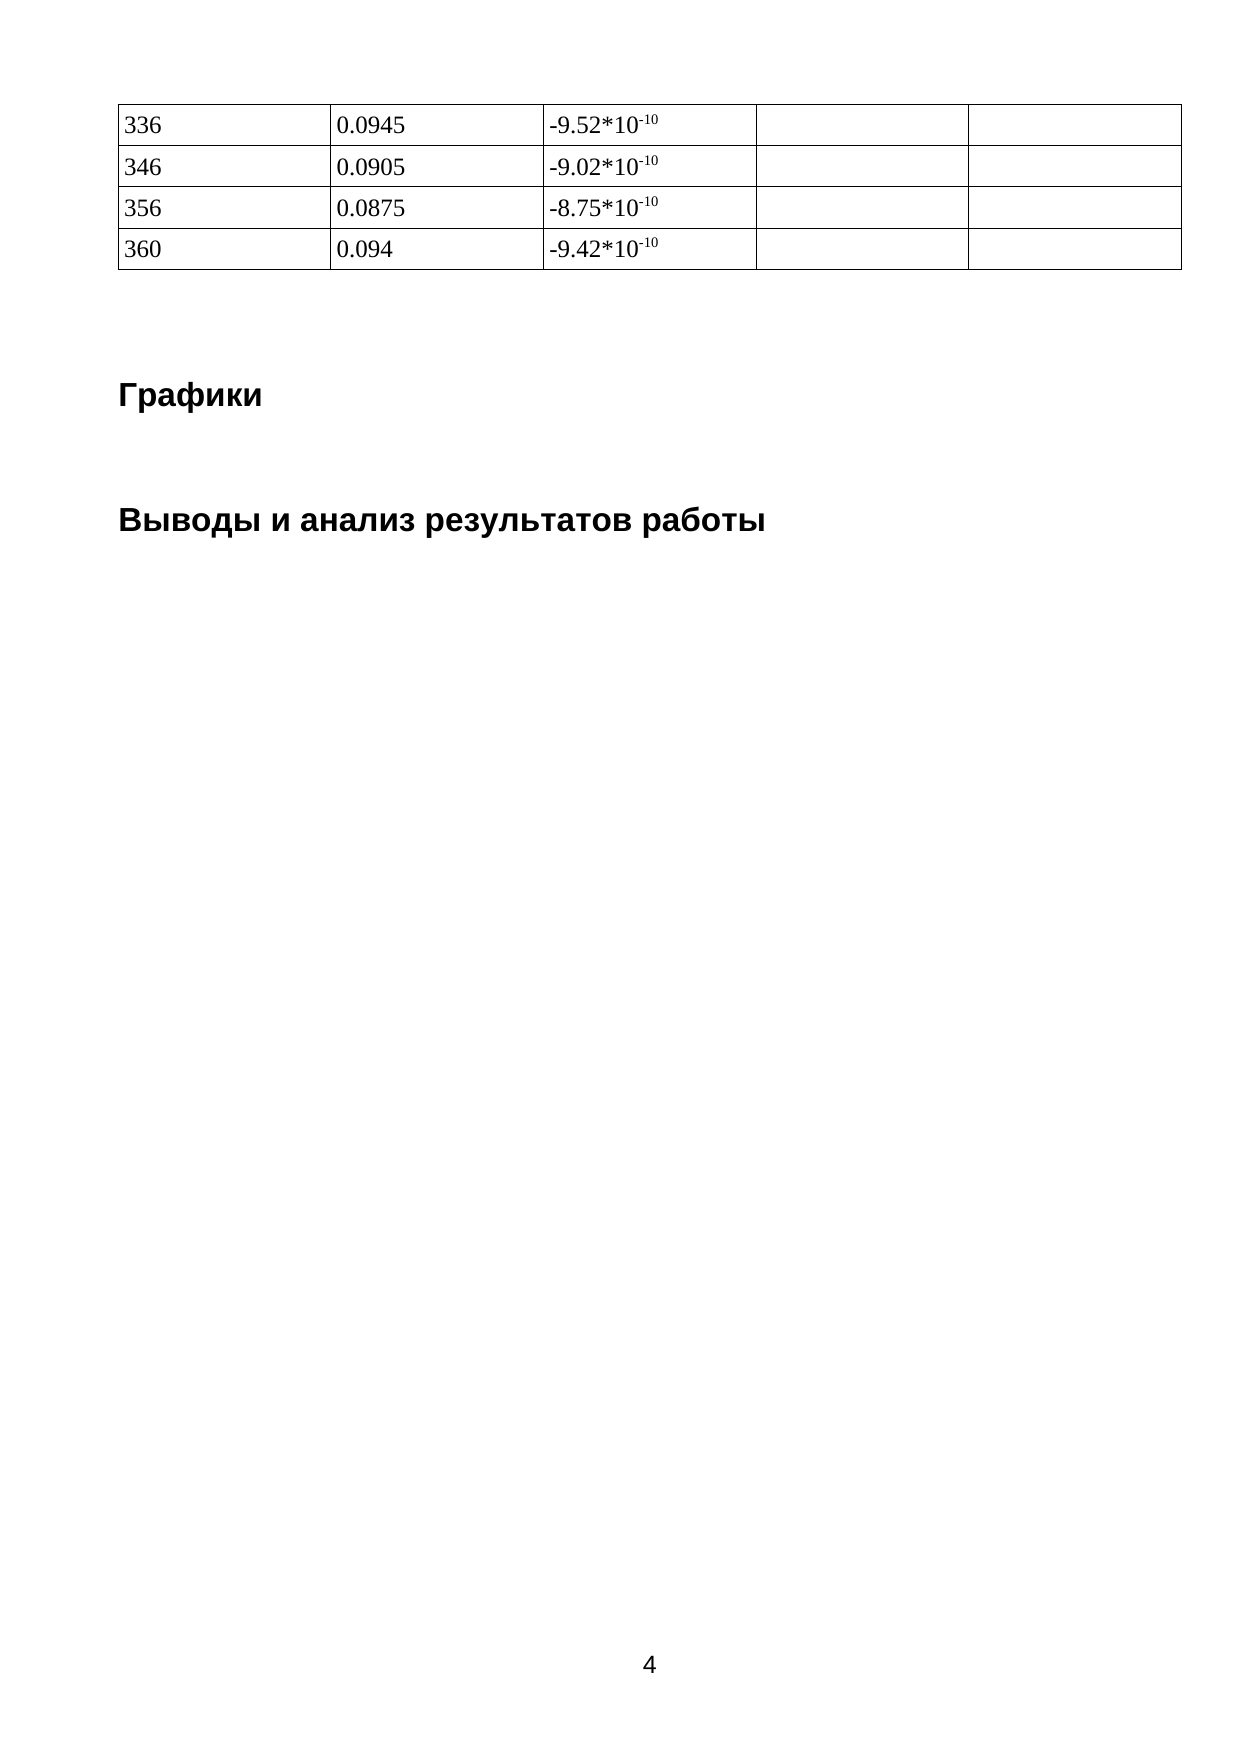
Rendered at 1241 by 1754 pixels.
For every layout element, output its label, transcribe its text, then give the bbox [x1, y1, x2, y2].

table_cell [969, 105, 1181, 145]
table_cell -9.42*10-10 [544, 229, 756, 269]
table_cell 0.0875 [331, 187, 543, 227]
table_cell 0.0945 [331, 105, 543, 145]
table_cell [969, 229, 1181, 269]
table_cell 0.0905 [331, 146, 543, 186]
table_cell [757, 146, 968, 186]
table_cell -8.75*10-10 [544, 187, 756, 227]
table_cell [969, 146, 1181, 186]
table_cell 356 [119, 187, 330, 227]
table_cell [969, 187, 1181, 227]
table_cell 346 [119, 146, 330, 186]
table_cell -9.52*10-10 [544, 105, 756, 145]
table_cell 360 [119, 229, 330, 269]
table_cell [757, 187, 968, 227]
table_cell [757, 105, 968, 145]
table_cell [757, 229, 968, 269]
table_cell 336 [119, 105, 330, 145]
text Графики [118, 375, 1181, 414]
table_cell -9.02*10-10 [544, 146, 756, 186]
table_cell 0.094 [331, 229, 543, 269]
text Выводы и анализ результатов работы [118, 500, 1181, 538]
